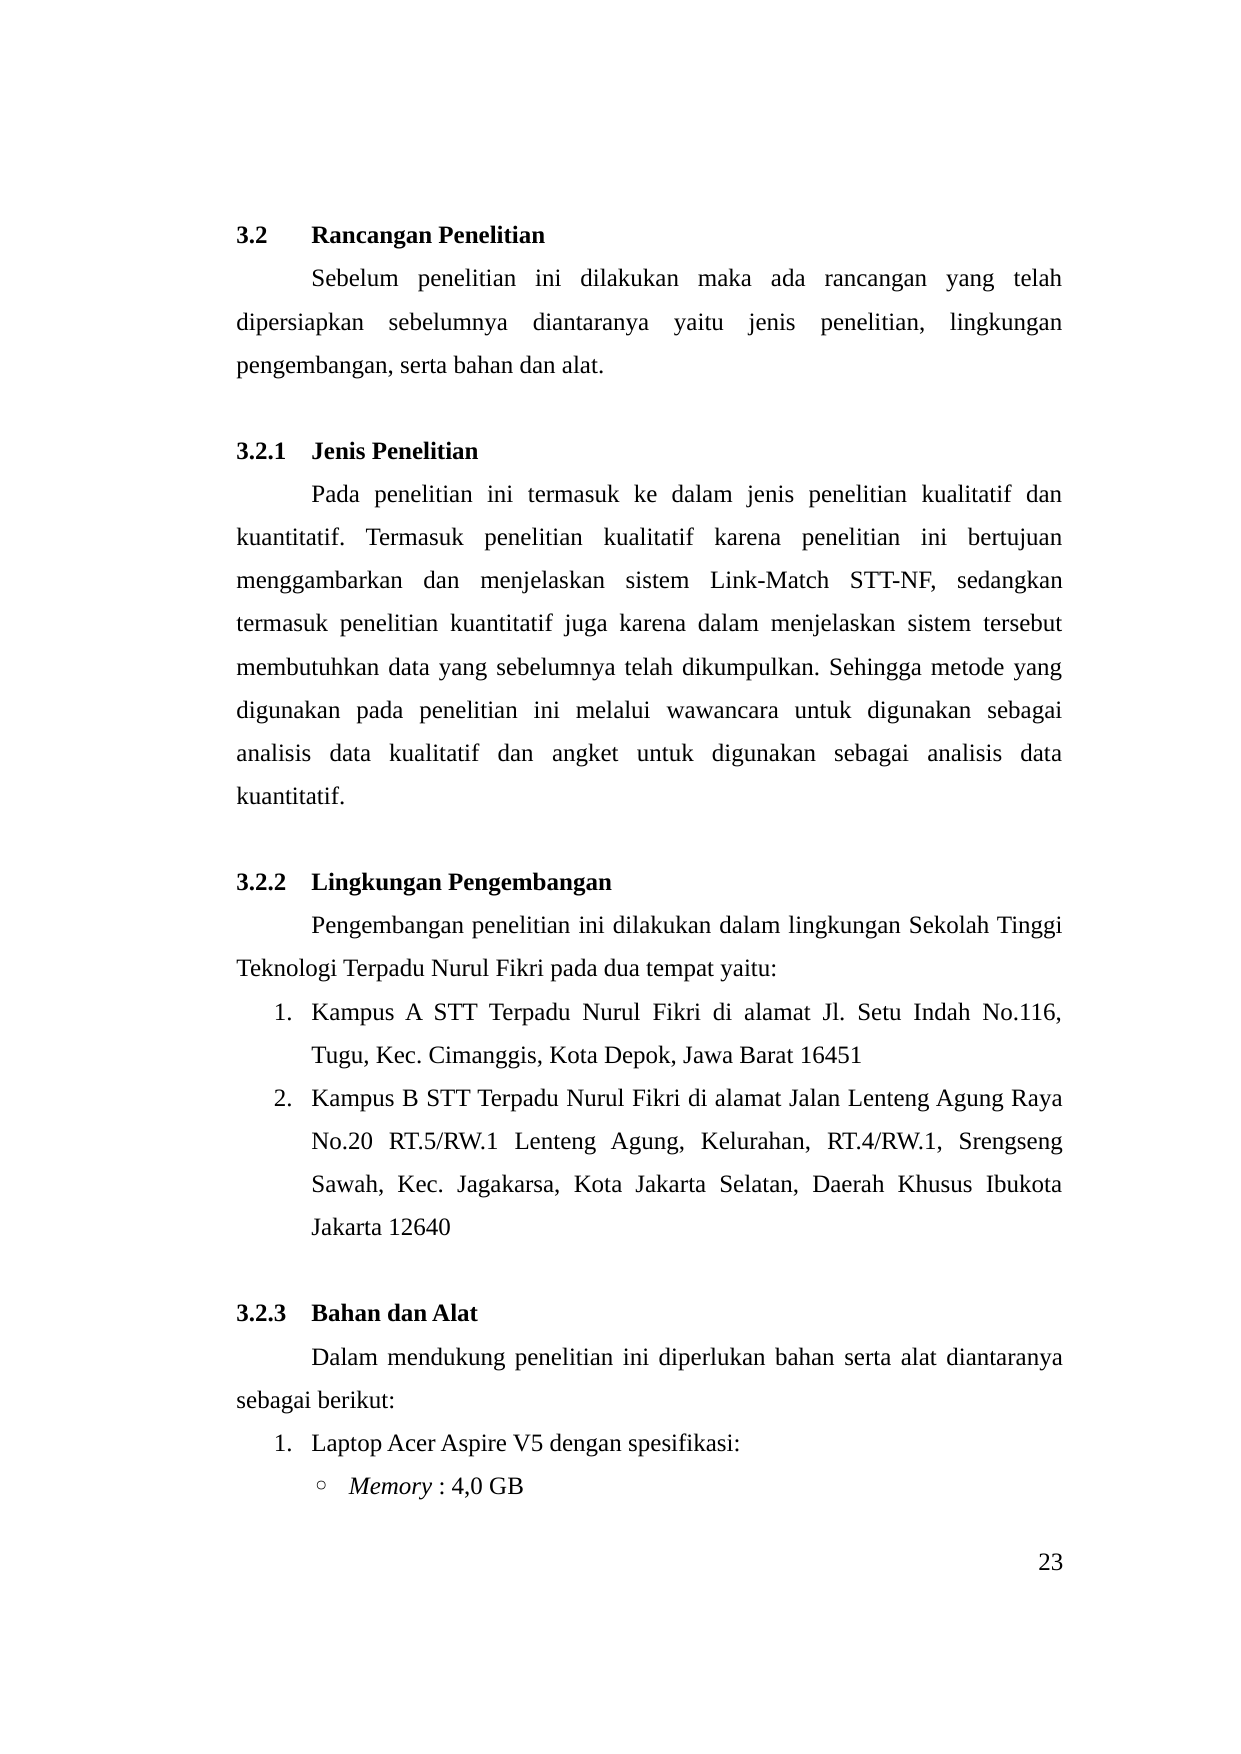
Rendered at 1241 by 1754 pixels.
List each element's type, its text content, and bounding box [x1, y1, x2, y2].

subtitle 3.2 Rancangan Penelitian [236, 220, 1063, 249]
subtitle 3.2.2 Lingkungan Pengembangan [236, 867, 1063, 896]
list Laptop Acer Aspire V5 dengan spesifikasi: [274, 1428, 1063, 1457]
text Pengembangan penelitian ini dilakukan dalam lingkungan Sekolah Tinggi Teknologi Terpadu Nurul Fikri pada dua tempat yaitu: [236, 910, 1063, 982]
list Memory : 4,0 GB [311, 1471, 1063, 1500]
text Pada penelitian ini termasuk ke dalam jenis penelitian kualitatif dan kuantitatif. Termasuk penelitian kualitatif karena penelitian ini bertujuan menggambarkan dan menjelaskan sistem Link-Match STT-NF, sedangkan termasuk penelitian kuantitatif juga karena dalam menjelaskan sistem tersebut membutuhkan data yang sebelumnya telah dikumpulkan. Sehingga metode yang digunakan pada penelitian ini melalui wawancara untuk digunakan sebagai analisis data kualitatif dan angket untuk digunakan sebagai analisis data kuantitatif. [236, 479, 1063, 810]
text Dalam mendukung penelitian ini diperlukan bahan serta alat diantaranya sebagai berikut: [236, 1342, 1063, 1413]
subtitle 3.2.3 Bahan dan Alat [236, 1298, 1063, 1327]
text Sebelum penelitian ini dilakukan maka ada rancangan yang telah dipersiapkan sebelumnya diantaranya yaitu jenis penelitian, lingkungan pengembangan, serta bahan dan alat. [236, 263, 1063, 378]
subtitle 3.2.1 Jenis Penelitian [236, 436, 1063, 465]
list Kampus B STT Terpadu Nurul Fikri di alamat Jalan Lenteng Agung Raya No.20 RT.5/RW.1 Lenteng Agung, Kelurahan, RT.4/RW.1, Srengseng Sawah, Kec. Jagakarsa, Kota Jakarta Selatan, Daerah Khusus Ibukota Jakarta 12640 [274, 1083, 1063, 1241]
list Kampus A STT Terpadu Nurul Fikri di alamat Jl. Setu Indah No.116, Tugu, Kec. Cimanggis, Kota Depok, Jawa Barat 16451 [274, 997, 1063, 1068]
